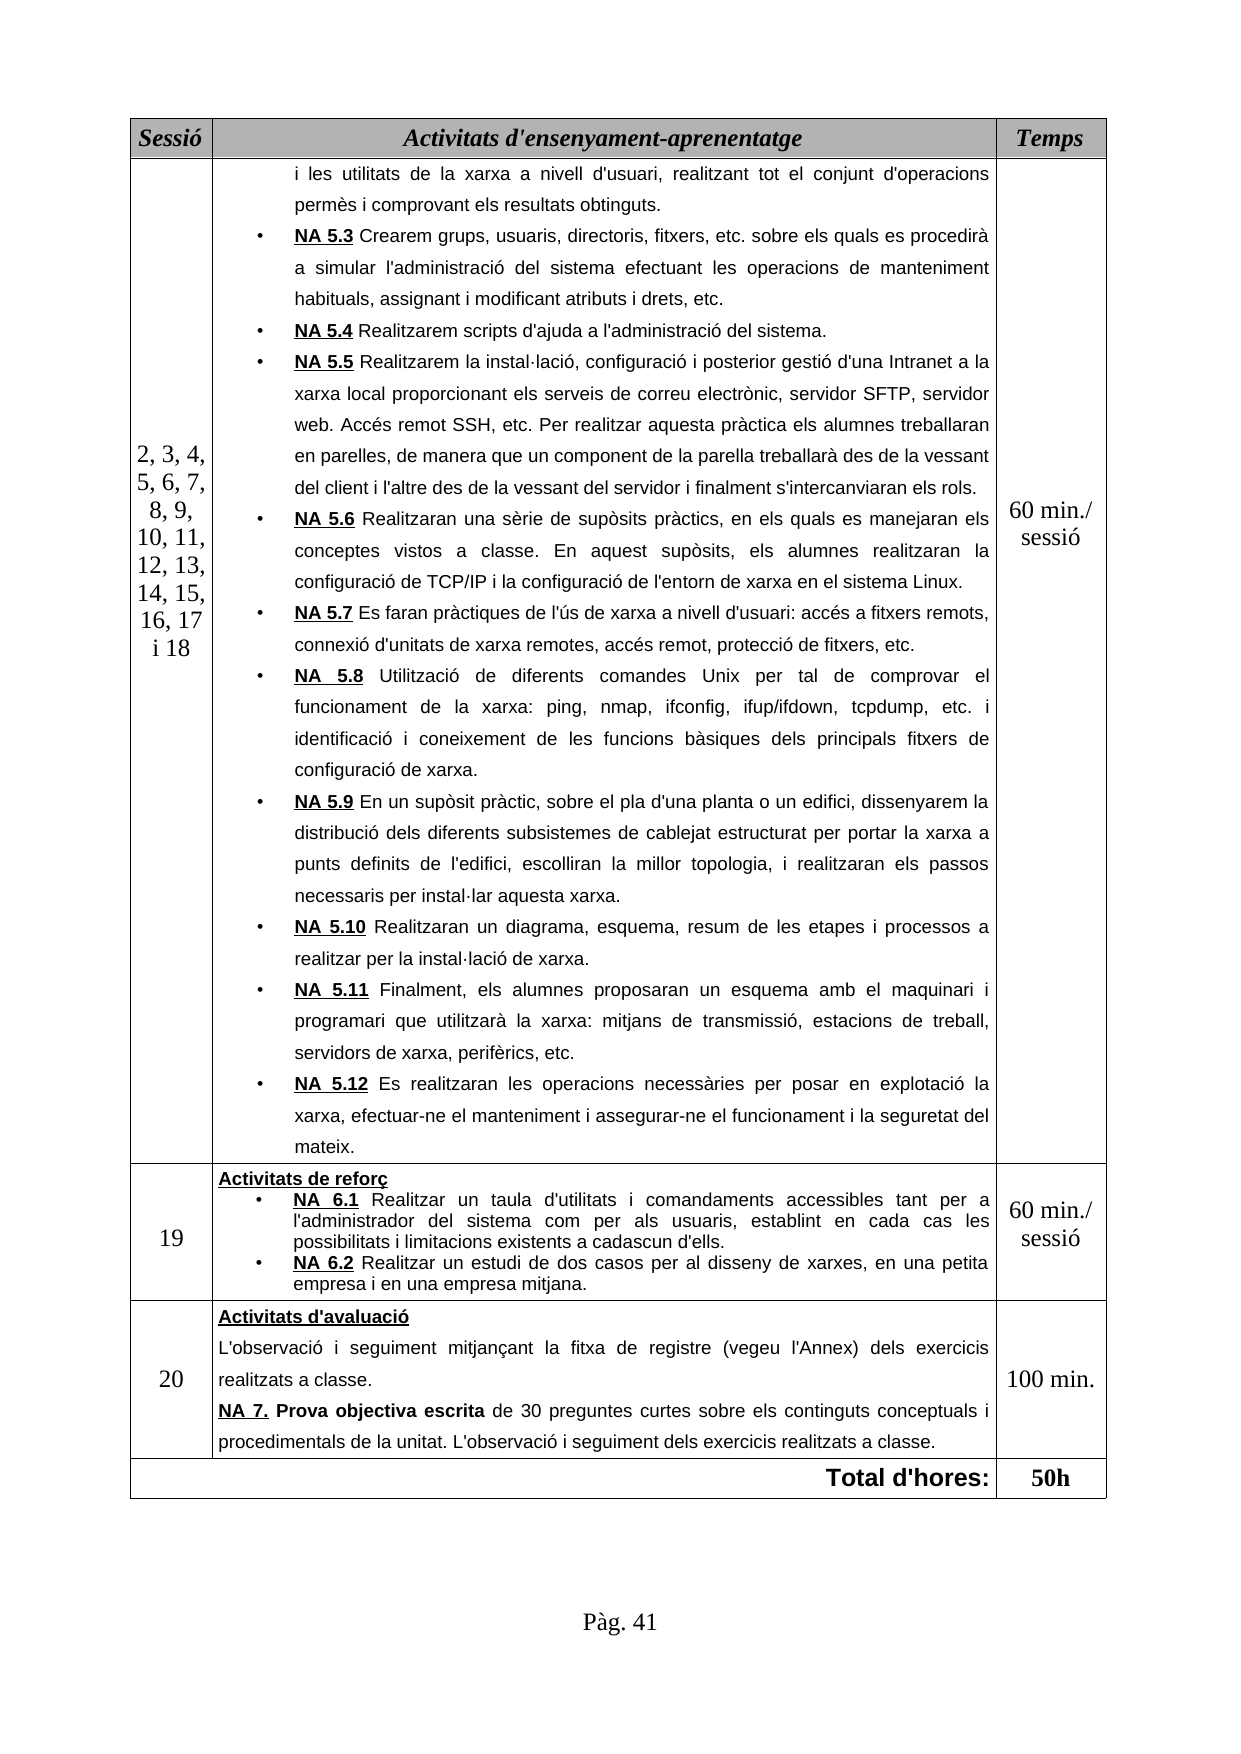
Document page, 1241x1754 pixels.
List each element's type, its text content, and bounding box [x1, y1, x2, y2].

table_cell i les utilitats de la xarxa a nivell d'usuari, realitzant tot el conjunt d'operacions permès i comprovant els resultats obtinguts. NA 5.3 Crearem grups, usuaris, directoris, fitxers, etc. sobre els quals es procedirà a simular l'administració del sistema efectuant les operacions de manteniment habituals, assignant i modificant atributs i drets, etc. NA 5.4 Realitzarem scripts d'ajuda a l'administració del sistema. NA 5.5 Realitzarem la instal·lació, configuració i posterior gestió d'una Intranet a la xarxa local proporcionant els serveis de correu electrònic, servidor SFTP, servidor web. Accés remot SSH, etc. Per realitzar aquesta pràctica els alumnes treballaran en parelles, de manera que un component de la parella treballarà des de la vessant del client i l'altre des de la vessant del servidor i finalment s'intercanviaran els rols. NA 5.6 Realitzaran una sèrie de supòsits pràctics, en els quals es manejaran els conceptes vistos a classe. En aquest supòsits, els alumnes realitzaran la configuració de TCP/IP i la configuració de l'entorn de xarxa en el sistema Linux. NA 5.7 Es faran pràctiques de l'ús de xarxa a nivell d'usuari: accés a fitxers remots, connexió d'unitats de xarxa remotes, accés remot, protecció de fitxers, etc. NA 5.8 Utilització de diferents comandes Unix per tal de comprovar el funcionament de la xarxa: ping, nmap, ifconfig, ifup/ifdown, tcpdump, etc. i identificació i coneixement de les funcions bàsiques dels principals fitxers de configuració de xarxa. NA 5.9 En un supòsit pràctic, sobre el pla d'una planta o un edifici, dissenyarem la distribució dels diferents subsistemes de cablejat estructurat per portar la xarxa a punts definits de l'edifici, escolliran la millor topologia, i realitzaran els passos necessaris per instal·lar aquesta xarxa. NA 5.10 Realitzaran un diagrama, esquema, resum de les etapes i processos a realitzar per la instal·lació de xarxa. NA 5.11 Finalment, els alumnes proposaran un esquema amb el maquinari i programari que utilitzarà la xarxa: mitjans de transmissió, estacions de treball, servidors de xarxa, perifèrics, etc. NA 5.12 Es realitzaran les operacions necessàries per posar en explotació la xarxa, efectuar-ne el manteniment i assegurar-ne el funcionament i la seguretat del mateix. [213, 159, 996, 1163]
table_cell Activitats de reforç NA 6.1 Realitzar un taula d'utilitats i comandaments accessibles tant per a l'administrador del sistema com per als usuaris, establint en cada cas les possibilitats i limitacions existents a cadascun d'ells. NA 6.2 Realitzar un estudi de dos casos per al disseny de xarxes, en una petita empresa i en una empresa mitjana. [213, 1164, 996, 1300]
table_header Sessió [131, 119, 212, 157]
table_header Activitats d'ensenyament-aprenentatge [213, 119, 996, 157]
table_cell 60 min./ sessió [997, 159, 1106, 1163]
table_cell 60 min./ sessió [997, 1164, 1106, 1300]
table_cell 50h [997, 1459, 1106, 1498]
table_cell Activitats d'avaluació L'observació i seguiment mitjançant la fitxa de registre (vegeu l'Annex) dels exercicis realitzats a classe. NA 7. Prova objectiva escrita de 30 preguntes curtes sobre els continguts conceptuals i procedimentals de la unitat. L'observació i seguiment dels exercicis realitzats a classe. [213, 1301, 996, 1458]
table_cell Total d'hores: [131, 1459, 996, 1498]
table_cell 19 [131, 1164, 212, 1300]
table_cell 20 [131, 1301, 212, 1458]
table_header Temps [997, 119, 1106, 157]
table_cell 2, 3, 4, 5, 6, 7, 8, 9, 10, 11, 12, 13, 14, 15, 16, 17 i 18 [131, 159, 212, 1163]
table_cell 100 min. [997, 1301, 1106, 1458]
